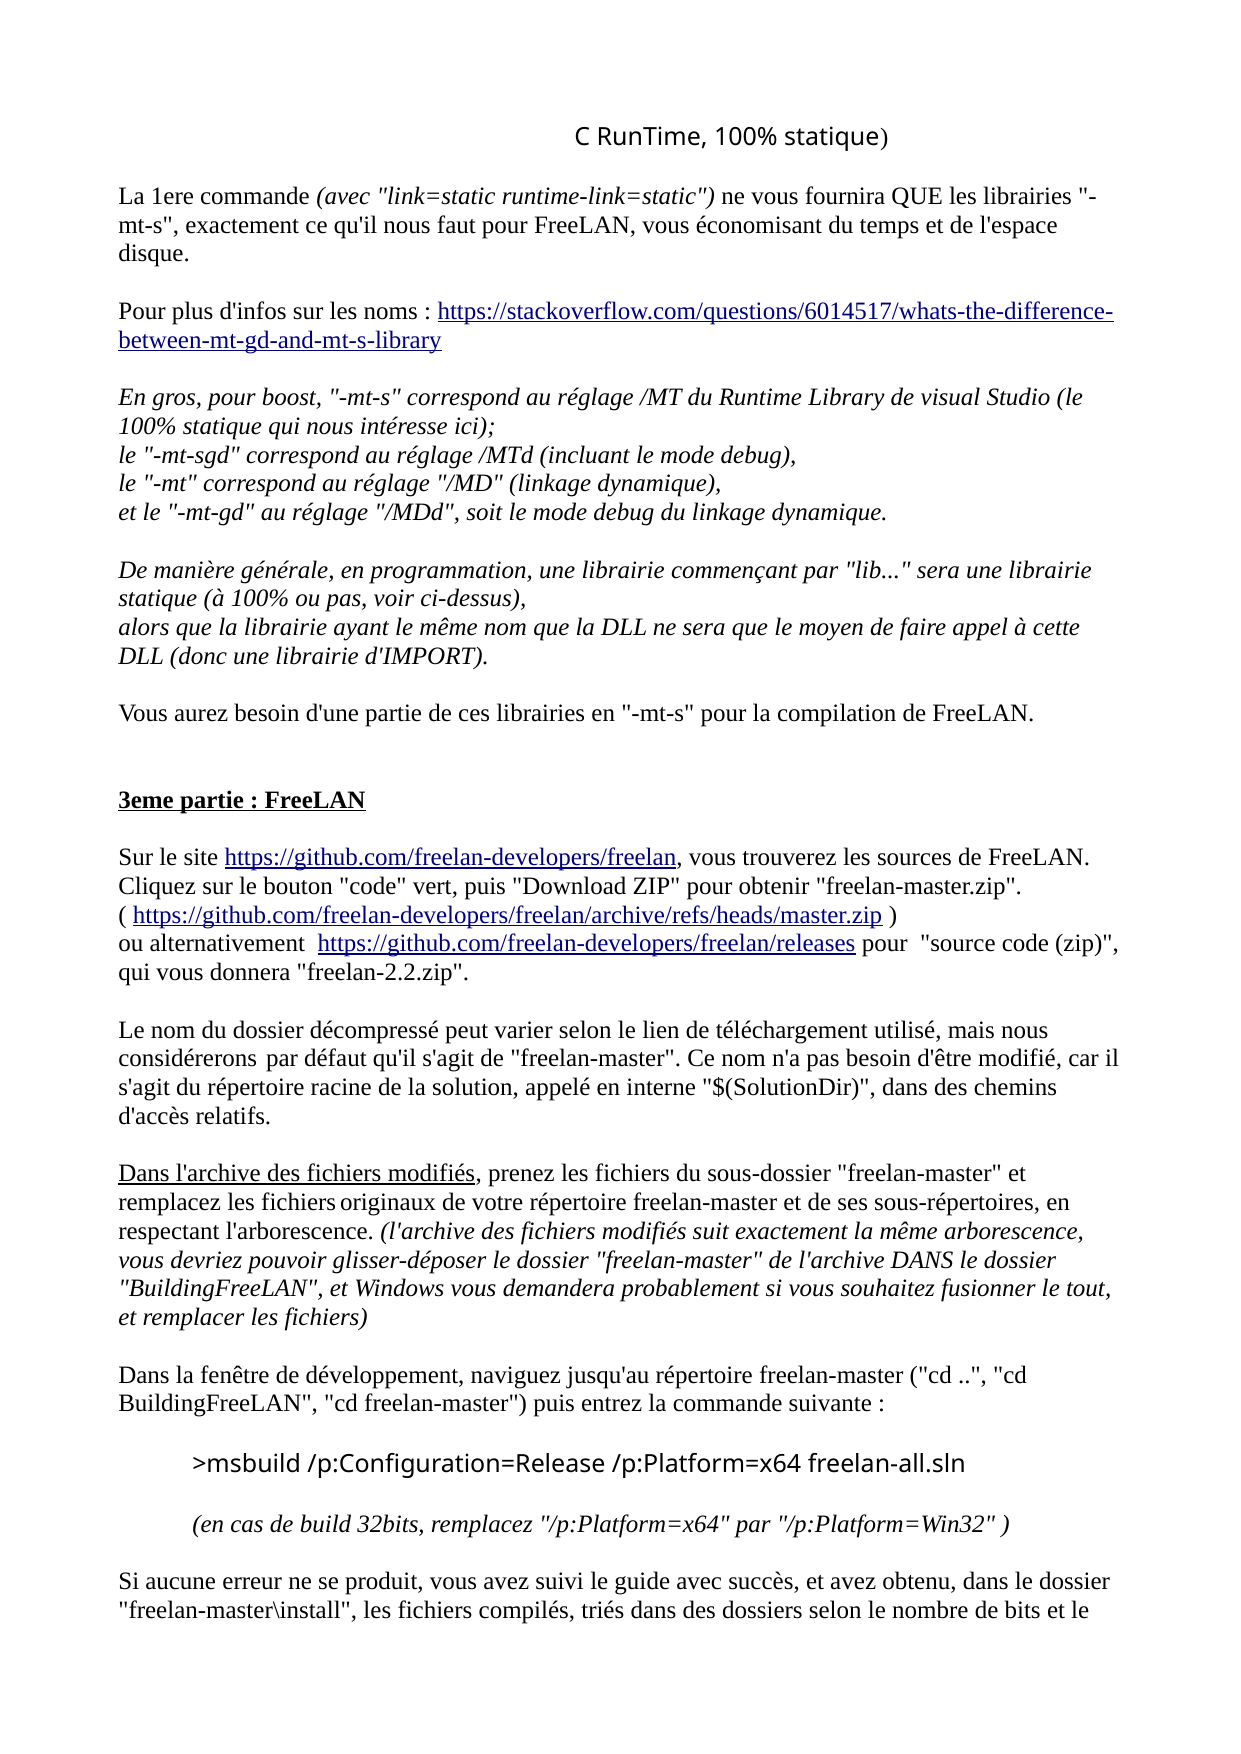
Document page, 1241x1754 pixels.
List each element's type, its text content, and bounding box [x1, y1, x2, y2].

text De manière générale, en programmation, une librairie commençant par "lib..." sera une librairie statique (à 100% ou pas, voir ci-dessus), [118, 555, 1122, 612]
text La 1ere commande (avec "link=static runtime-link=static") ne vous fournira QUE les librairies "-mt-s", exactement ce qu'il nous faut pour FreeLAN, vous économisant du temps et de l'espace disque. [118, 181, 1122, 267]
text Cliquez sur le bouton "code" vert, puis "Download ZIP" pour obtenir "freelan-master.zip". [118, 871, 1122, 900]
text >msbuild /p:Configuration=Release /p:Platform=x64 freelan-all.sln [118, 1446, 1122, 1480]
text (en cas de build 32bits, remplacez "/p:Platform=x64" par "/p:Platform=Win32" ) [118, 1509, 1122, 1537]
text Pour plus d'infos sur les noms : https://stackoverflow.com/questions/6014517/whats-the-difference-between-mt-gd-and-mt-s-library [118, 296, 1122, 353]
text alors que la librairie ayant le même nom que la DLL ne sera que le moyen de faire appel à cette DLL (donc une librairie d'IMPORT). [118, 612, 1122, 670]
text le "-mt-sgd" correspond au réglage /MTd (incluant le mode debug), [118, 440, 1122, 468]
text Dans l'archive des fichiers modifiés, prenez les fichiers du sous-dossier "freelan-master" et remplacez les fichiers originaux de votre répertoire freelan-master et de ses sous-répertoires, en respectant l'arborescence. (l'archive des fichiers modifiés suit exactement la même arborescence, vous devriez pouvoir glisser-déposer le dossier "freelan-master" de l'archive DANS le dossier "BuildingFreeLAN", et Windows vous demandera probablement si vous souhaitez fusionner le tout, et remplacer les fichiers) [118, 1158, 1122, 1331]
text le "-mt" correspond au réglage "/MD" (linkage dynamique), [118, 468, 1122, 497]
text Dans la fenêtre de développement, naviguez jusqu'au répertoire freelan-master ("cd ..", "cd BuildingFreeLAN", "cd freelan-master") puis entrez la commande suivante : [118, 1360, 1122, 1417]
text ( https://github.com/freelan-developers/freelan/archive/refs/heads/master.zip ) [118, 900, 1122, 928]
text ou alternativement https://github.com/freelan-developers/freelan/releases pour "source code (zip)", qui vous donnera "freelan-2.2.zip". [118, 928, 1122, 986]
text En gros, pour boost, "-mt-s" correspond au réglage /MT du Runtime Library de visual Studio (le 100% statique qui nous intéresse ici); [118, 382, 1122, 440]
text Si aucune erreur ne se produit, vous avez suivi le guide avec succès, et avez obtenu, dans le dossier "freelan-master\install", les fichiers compilés, triés dans des dossiers selon le nombre de bits et le [118, 1566, 1122, 1624]
text Le nom du dossier décompressé peut varier selon le lien de téléchargement utilisé, mais nous considérerons par défaut qu'il s'agit de "freelan-master". Ce nom n'a pas besoin d'être modifié, car il s'agit du répertoire racine de la solution, appelé en interne "$(SolutionDir)", dans des chemins d'accès relatifs. [118, 1015, 1122, 1130]
text C RunTime, 100% statique) [118, 118, 1122, 152]
text Sur le site https://github.com/freelan-developers/freelan, vous trouverez les sources de FreeLAN. [118, 842, 1122, 871]
text 3eme partie : FreeLAN [118, 785, 1122, 813]
text Vous aurez besoin d'une partie de ces librairies en "-mt-s" pour la compilation de FreeLAN. [118, 698, 1122, 727]
text et le "-mt-gd" au réglage "/MDd", soit le mode debug du linkage dynamique. [118, 497, 1122, 526]
